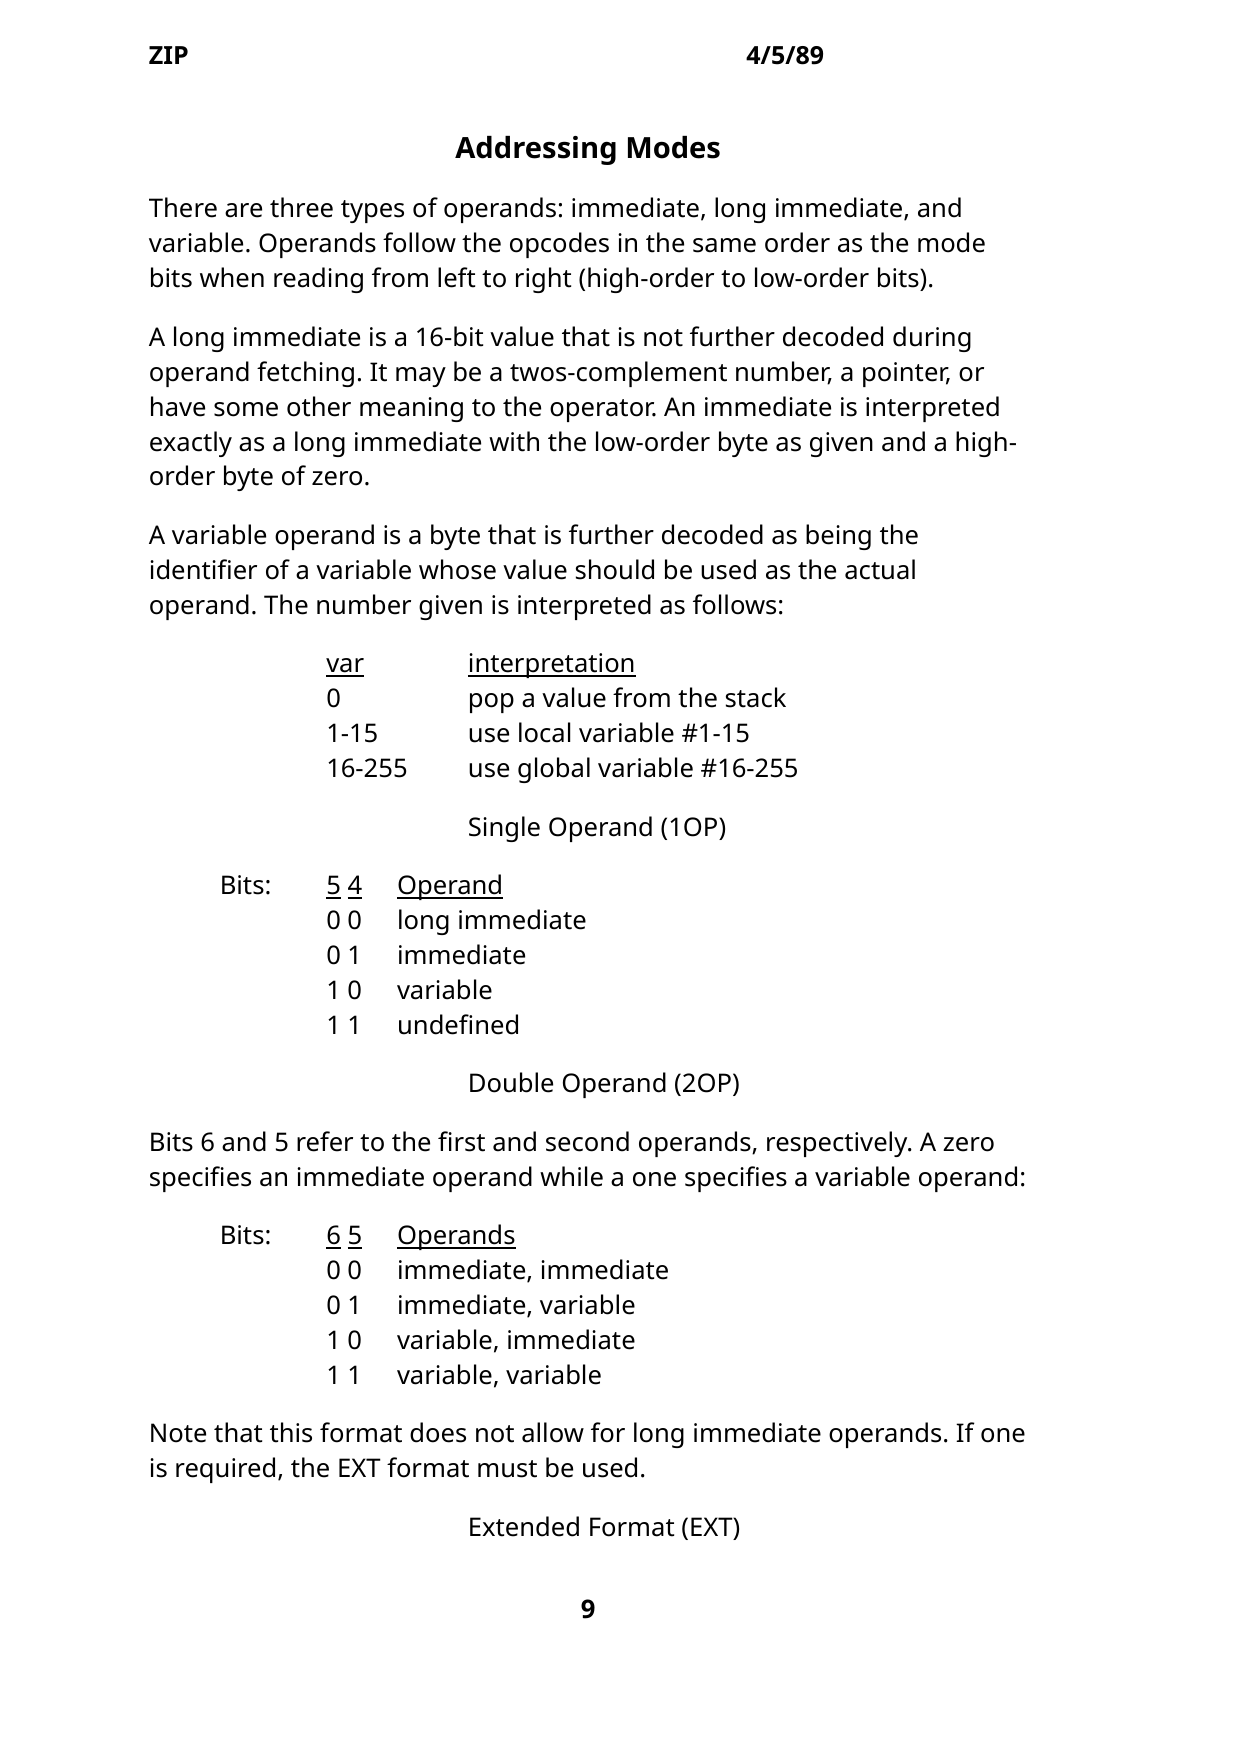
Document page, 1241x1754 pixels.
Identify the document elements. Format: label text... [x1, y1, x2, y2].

text Bits: 5 4 Operand 0 0 long immediate 0 1 immediate 1 0 variable 1 1 undefined [149, 867, 1027, 1042]
text var interpretation 0 pop a value from the stack 1-15 use local variable #1-15 16-255 use global variable #16-255 [149, 645, 1027, 785]
text Single Operand (1OP) [149, 808, 1027, 843]
text Bits 6 and 5 refer to the first and second operands, respectively. A zero specifies an immediate operand while a one specifies a variable operand: [149, 1124, 1027, 1193]
text Extended Format (EXT) [149, 1509, 1027, 1544]
text Note that this format does not allow for long immediate operands. If one is required, the EXT format must be used. [149, 1415, 1027, 1485]
text Bits: 6 5 Operands 0 0 immediate, immediate 0 1 immediate, variable 1 0 variable, immediate 1 1 variable, variable [149, 1217, 1027, 1392]
text A variable operand is a byte that is further decoded as being the identifier of a variable whose value should be used as the actual operand. The number given is interpreted as follows: [149, 517, 1027, 622]
subtitle Addressing Modes [149, 127, 1027, 167]
text Double Operand (2OP) [149, 1065, 1027, 1100]
text There are three types of operands: immediate, long immediate, and variable. Operands follow the opcodes in the same order as the mode bits when reading from left to right (high-order to low-order bits). [149, 191, 1027, 295]
text A long immediate is a 16-bit value that is not further decoded during operand fetching. It may be a twos-complement number, a pointer, or have some other meaning to the operator. An immediate is interpreted exactly as a long immediate with the low-order byte as given and a high-order byte of zero. [149, 319, 1027, 493]
